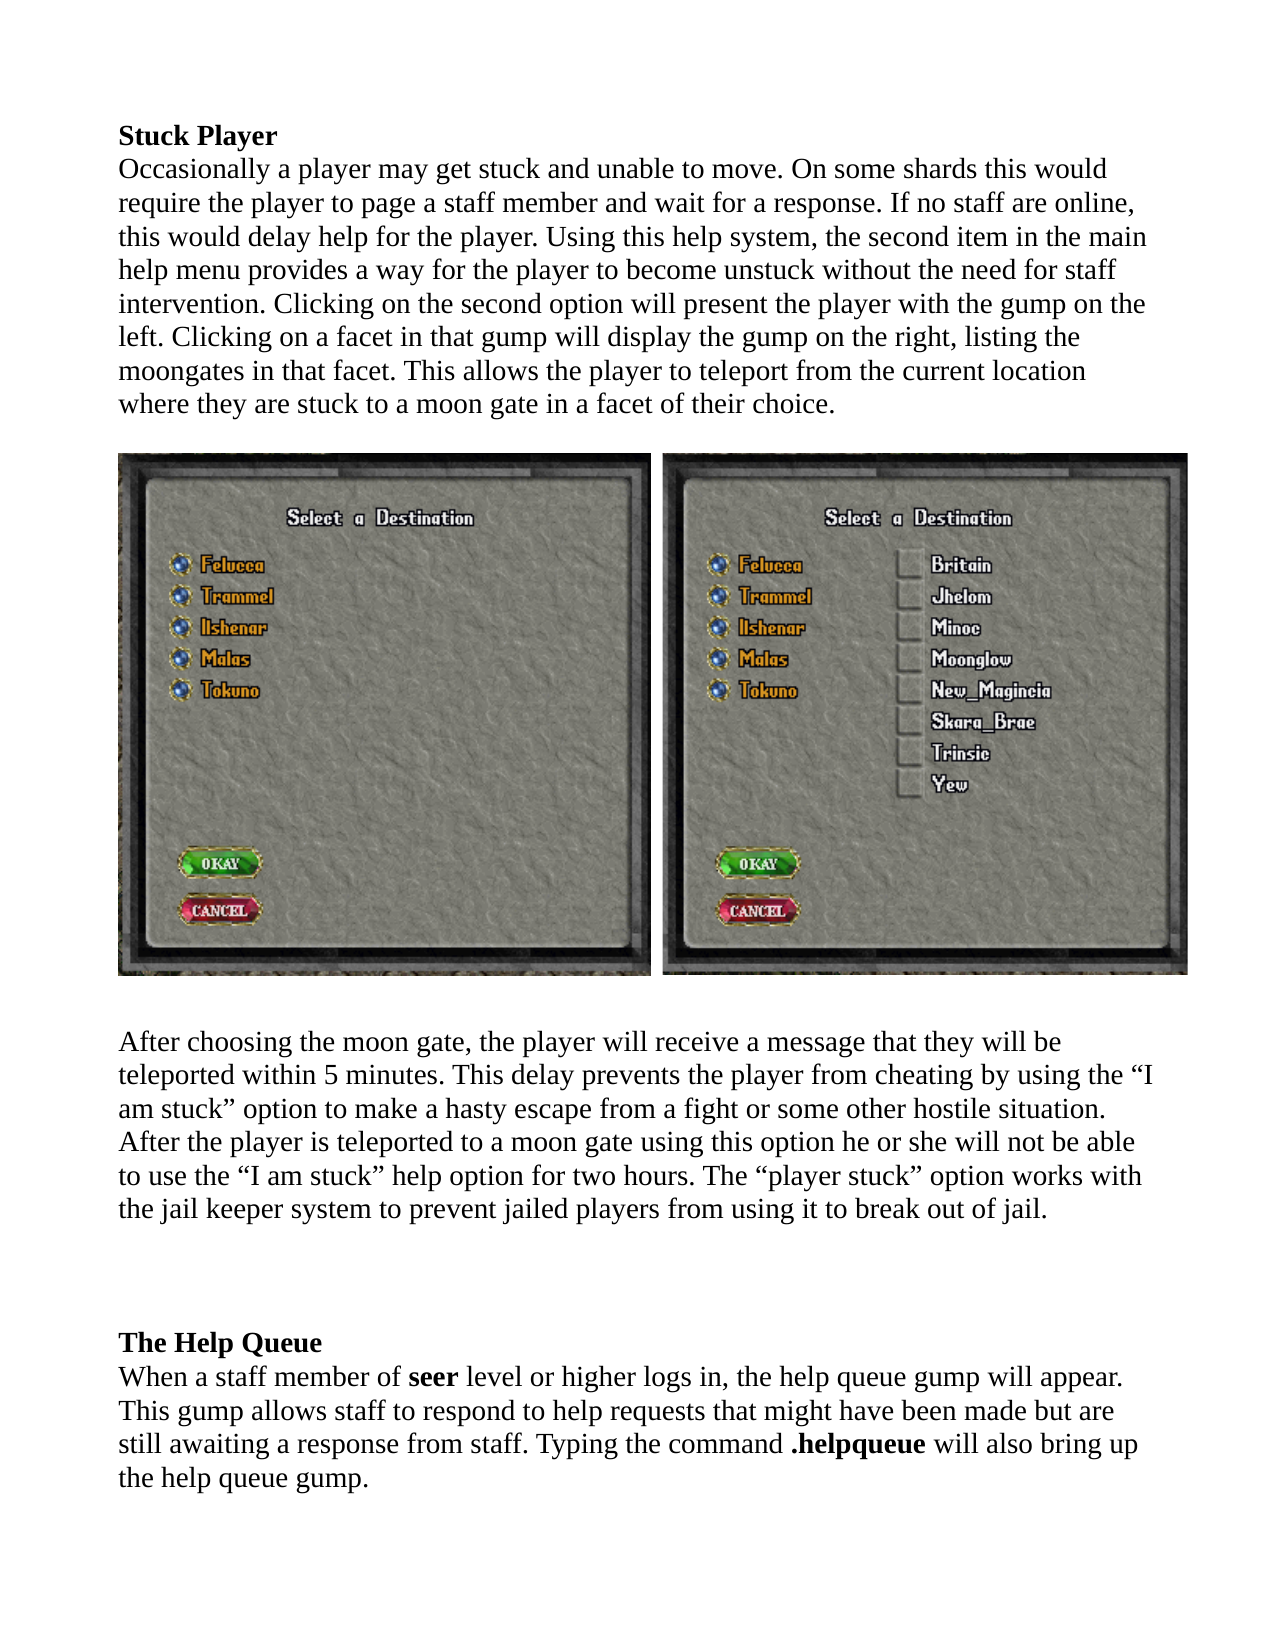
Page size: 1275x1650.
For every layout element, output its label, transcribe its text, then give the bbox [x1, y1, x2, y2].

text When a staff member of seer level or higher logs in, the help queue gump will appear. This gump allows staff to respond to help requests that might have been made but are still awaiting a response from staff. Typing the command .helpqueue will also bring up the help queue gump. [118, 1359, 1157, 1493]
picture [118, 453, 651, 976]
text Occasionally a player may get stuck and unable to move. On some shards this would require the player to page a staff member and wait for a response. If no staff are online, this would delay help for the player. Using this help system, the second item in the main help menu provides a way for the player to become unstuck without the need for staff intervention. Clicking on the second option will present the player with the gump on the left. Clicking on a facet in that gump will display the gump on the right, listing the moongates in that facet. This allows the player to teleport from the current location where they are stuck to a moon gate in a facet of their choice. [118, 152, 1157, 420]
text After choosing the moon gate, the player will receive a message that they will be teleported within 5 minutes. This delay prevents the player from cheating by using the “I am stuck” option to make a hasty escape from a fight or some other hostile situation. After the player is teleported to a moon gate using this option he or she will not be able to use the “I am stuck” help option for two hours. The “player stuck” option works with the jail keeper system to prevent jailed players from using it to break out of jail. [118, 1024, 1157, 1225]
text The Help Queue [118, 1326, 1157, 1359]
picture [662, 453, 1188, 975]
text Stuck Player [118, 118, 1157, 152]
